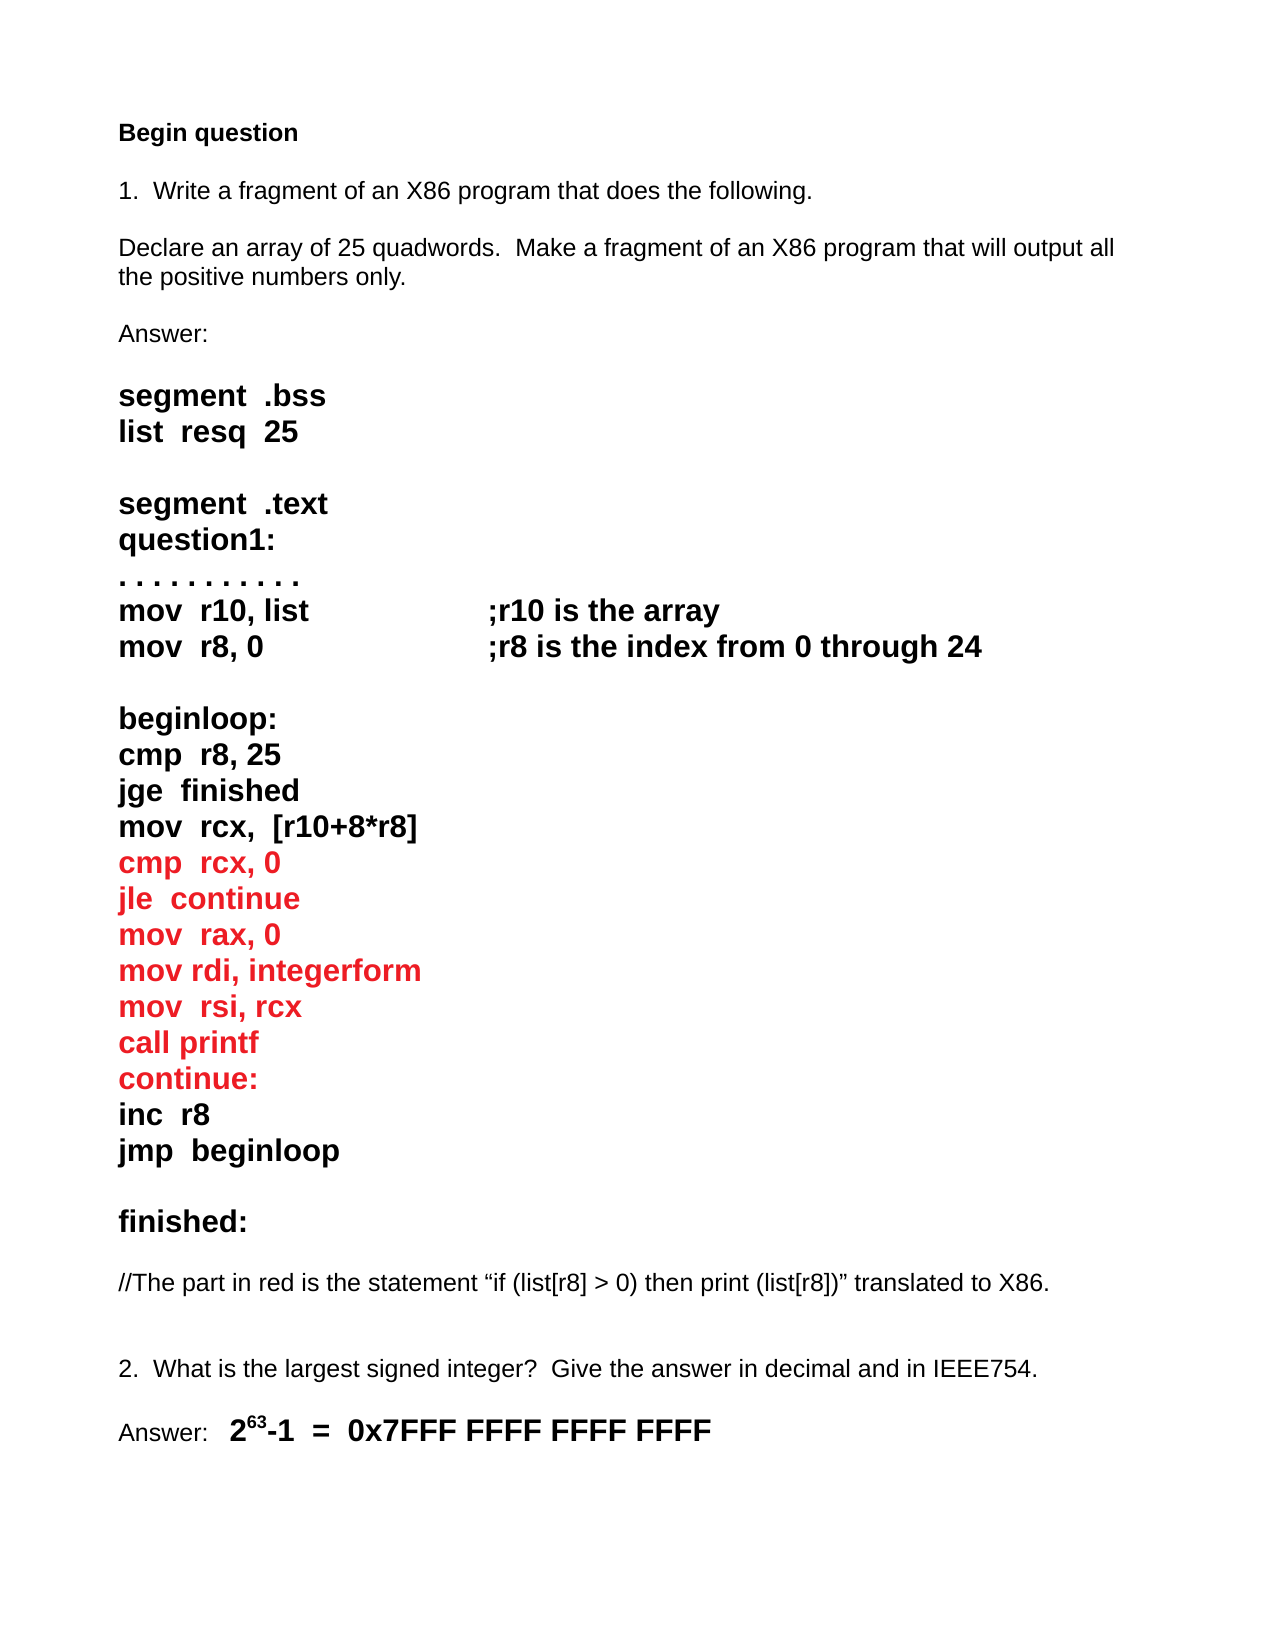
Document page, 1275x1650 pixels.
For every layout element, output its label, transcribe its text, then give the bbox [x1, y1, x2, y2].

text cmp rcx, 0 [118, 844, 1157, 880]
text inc r8 [118, 1096, 1157, 1132]
text mov rdi, integerform [118, 952, 1157, 988]
text mov rsi, rcx [118, 988, 1157, 1024]
text question1: [118, 521, 1157, 557]
text Answer: [118, 319, 1157, 348]
text cmp r8, 25 [118, 736, 1157, 772]
text call printf [118, 1024, 1157, 1060]
text . . . . . . . . . . . [118, 557, 1157, 592]
text mov r10, list ;r10 is the array [118, 592, 1157, 628]
text continue: [118, 1060, 1157, 1096]
text segment .text [118, 485, 1157, 521]
text beginloop: [118, 700, 1157, 736]
text jge finished [118, 772, 1157, 808]
text //The part in red is the statement “if (list[r8] > 0) then print (list[r8])” translated to X86. [118, 1268, 1157, 1297]
text mov r8, 0 ;r8 is the index from 0 through 24 [118, 628, 1157, 664]
text 1. Write a fragment of an X86 program that does the following. [118, 176, 1157, 204]
text Answer: 263-1 = 0x7FFF FFFF FFFF FFFF [118, 1412, 1157, 1448]
text finished: [118, 1203, 1157, 1239]
text segment .bss [118, 377, 1157, 413]
text Begin question [118, 118, 1157, 147]
text list resq 25 [118, 413, 1157, 449]
text jle continue [118, 880, 1157, 916]
text mov rcx, [r10+8*r8] [118, 808, 1157, 844]
text 2. What is the largest signed integer? Give the answer in decimal and in IEEE754. [118, 1354, 1157, 1383]
text jmp beginloop [118, 1132, 1157, 1167]
text Declare an array of 25 quadwords. Make a fragment of an X86 program that will output all the positive numbers only. [118, 233, 1157, 291]
text mov rax, 0 [118, 916, 1157, 952]
